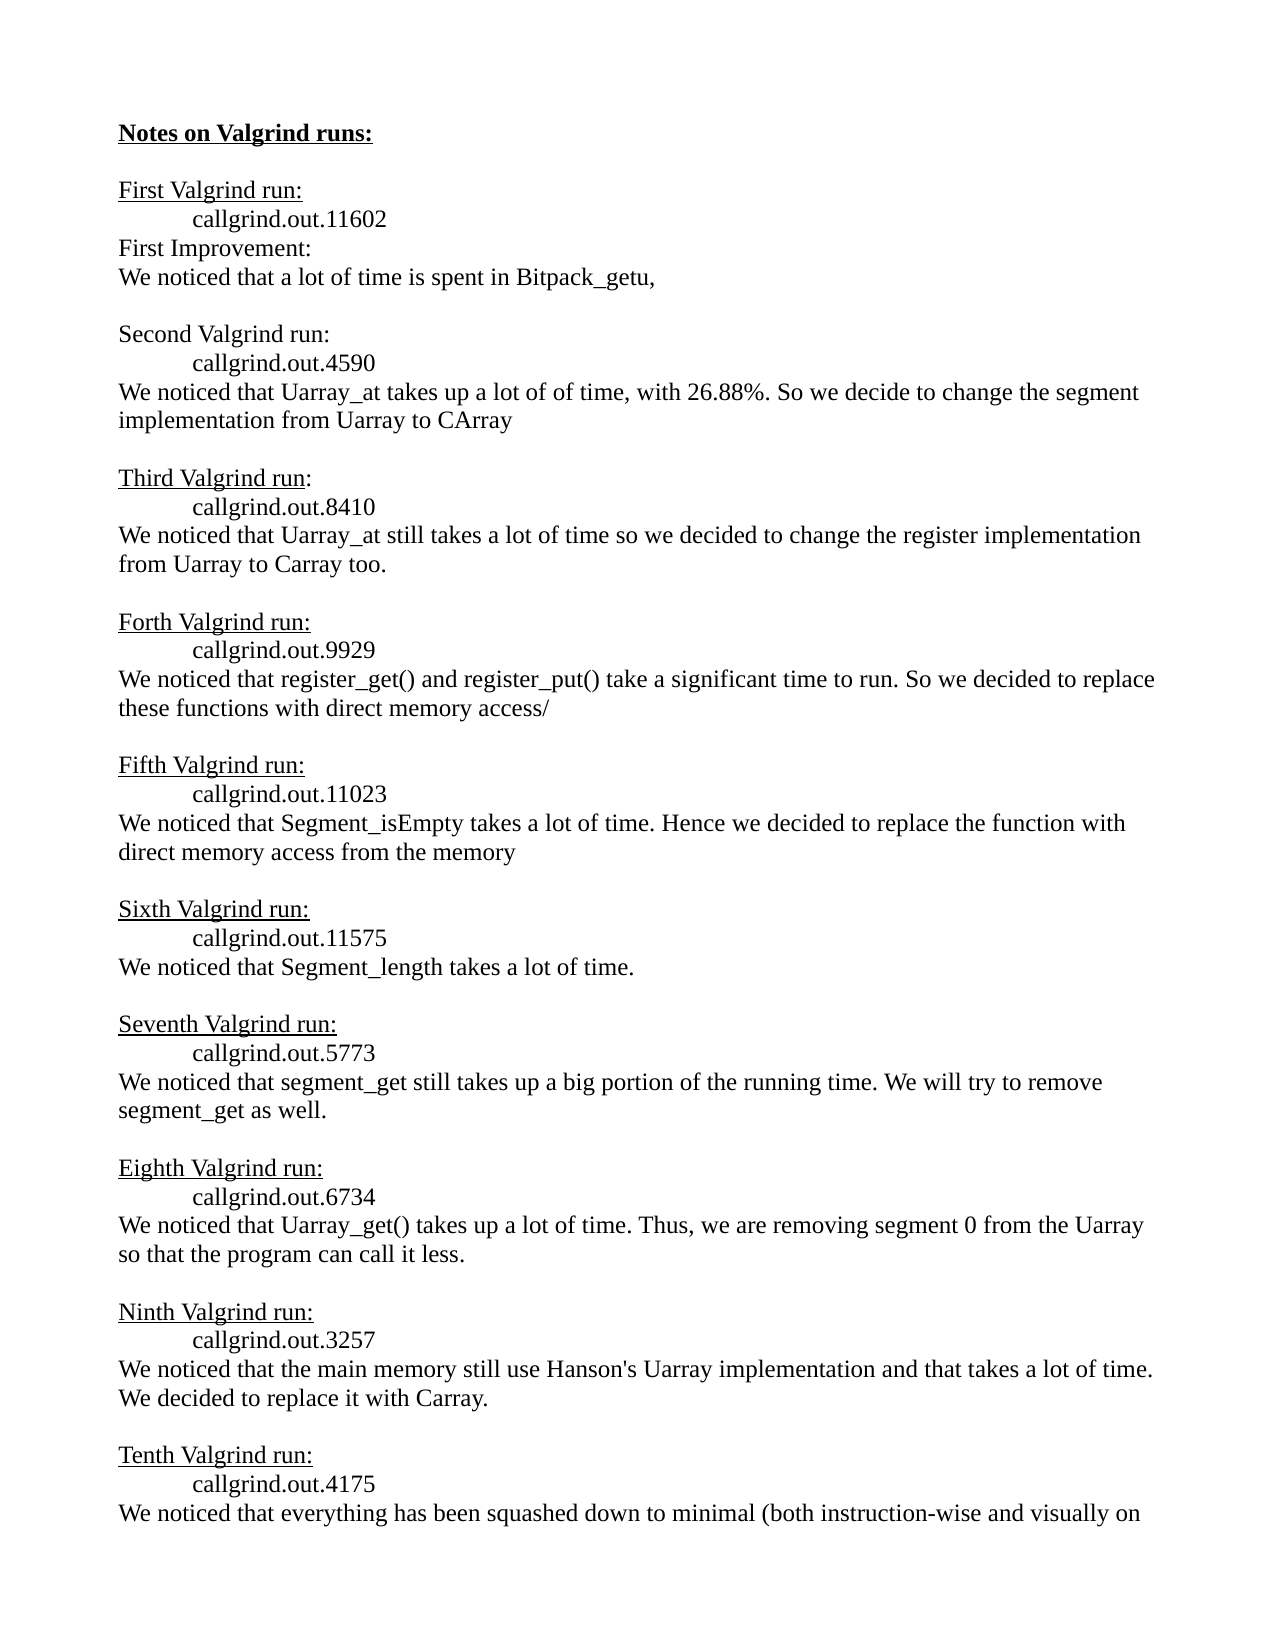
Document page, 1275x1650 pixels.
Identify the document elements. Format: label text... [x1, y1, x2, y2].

text callgrind.out.9929 [118, 636, 1157, 664]
text callgrind.out.11023 [118, 779, 1157, 808]
text callgrind.out.11575 [118, 923, 1157, 952]
text Tenth Valgrind run: [118, 1441, 1157, 1469]
text Forth Valgrind run: [118, 607, 1157, 636]
text Eighth Valgrind run: [118, 1153, 1157, 1182]
text Ninth Valgrind run: [118, 1297, 1157, 1326]
text callgrind.out.6734 [118, 1182, 1157, 1211]
text Fifth Valgrind run: [118, 751, 1157, 779]
text callgrind.out.11602 [118, 204, 1157, 233]
text callgrind.out.4590 [118, 348, 1157, 377]
text We noticed that segment_get still takes up a big portion of the running time. We will try to remove segment_get as well. [118, 1067, 1157, 1124]
text We noticed that register_get() and register_put() take a significant time to run. So we decided to replace these functions with direct memory access/ [118, 664, 1157, 722]
text Third Valgrind run: [118, 463, 1157, 492]
text We noticed that Uarray_get() takes up a lot of time. Thus, we are removing segment 0 from the Uarray so that the program can call it less. [118, 1211, 1157, 1268]
text Sixth Valgrind run: [118, 894, 1157, 923]
text We noticed that Segment_isEmpty takes a lot of time. Hence we decided to replace the function with direct memory access from the memory [118, 808, 1157, 866]
text First Improvement: [118, 233, 1157, 262]
text We noticed that Segment_length takes a lot of time. [118, 952, 1157, 981]
text We noticed that Uarray_at still takes a lot of time so we decided to change the register implementation from Uarray to Carray too. [118, 521, 1157, 578]
text callgrind.out.8410 [118, 492, 1157, 521]
text We noticed that Uarray_at takes up a lot of of time, with 26.88%. So we decide to change the segment implementation from Uarray to CArray [118, 377, 1157, 434]
text Second Valgrind run: [118, 319, 1157, 348]
text We noticed that the main memory still use Hanson's Uarray implementation and that takes a lot of time. We decided to replace it with Carray. [118, 1354, 1157, 1412]
text callgrind.out.4175 [118, 1469, 1157, 1498]
text First Valgrind run: [118, 176, 1157, 204]
text callgrind.out.3257 [118, 1326, 1157, 1354]
text Notes on Valgrind runs: [118, 118, 1157, 147]
text Seventh Valgrind run: [118, 1009, 1157, 1038]
text callgrind.out.5773 [118, 1038, 1157, 1067]
text We noticed that everything has been squashed down to minimal (both instruction-wise and visually on [118, 1498, 1157, 1527]
text We noticed that a lot of time is spent in Bitpack_getu, [118, 262, 1157, 291]
